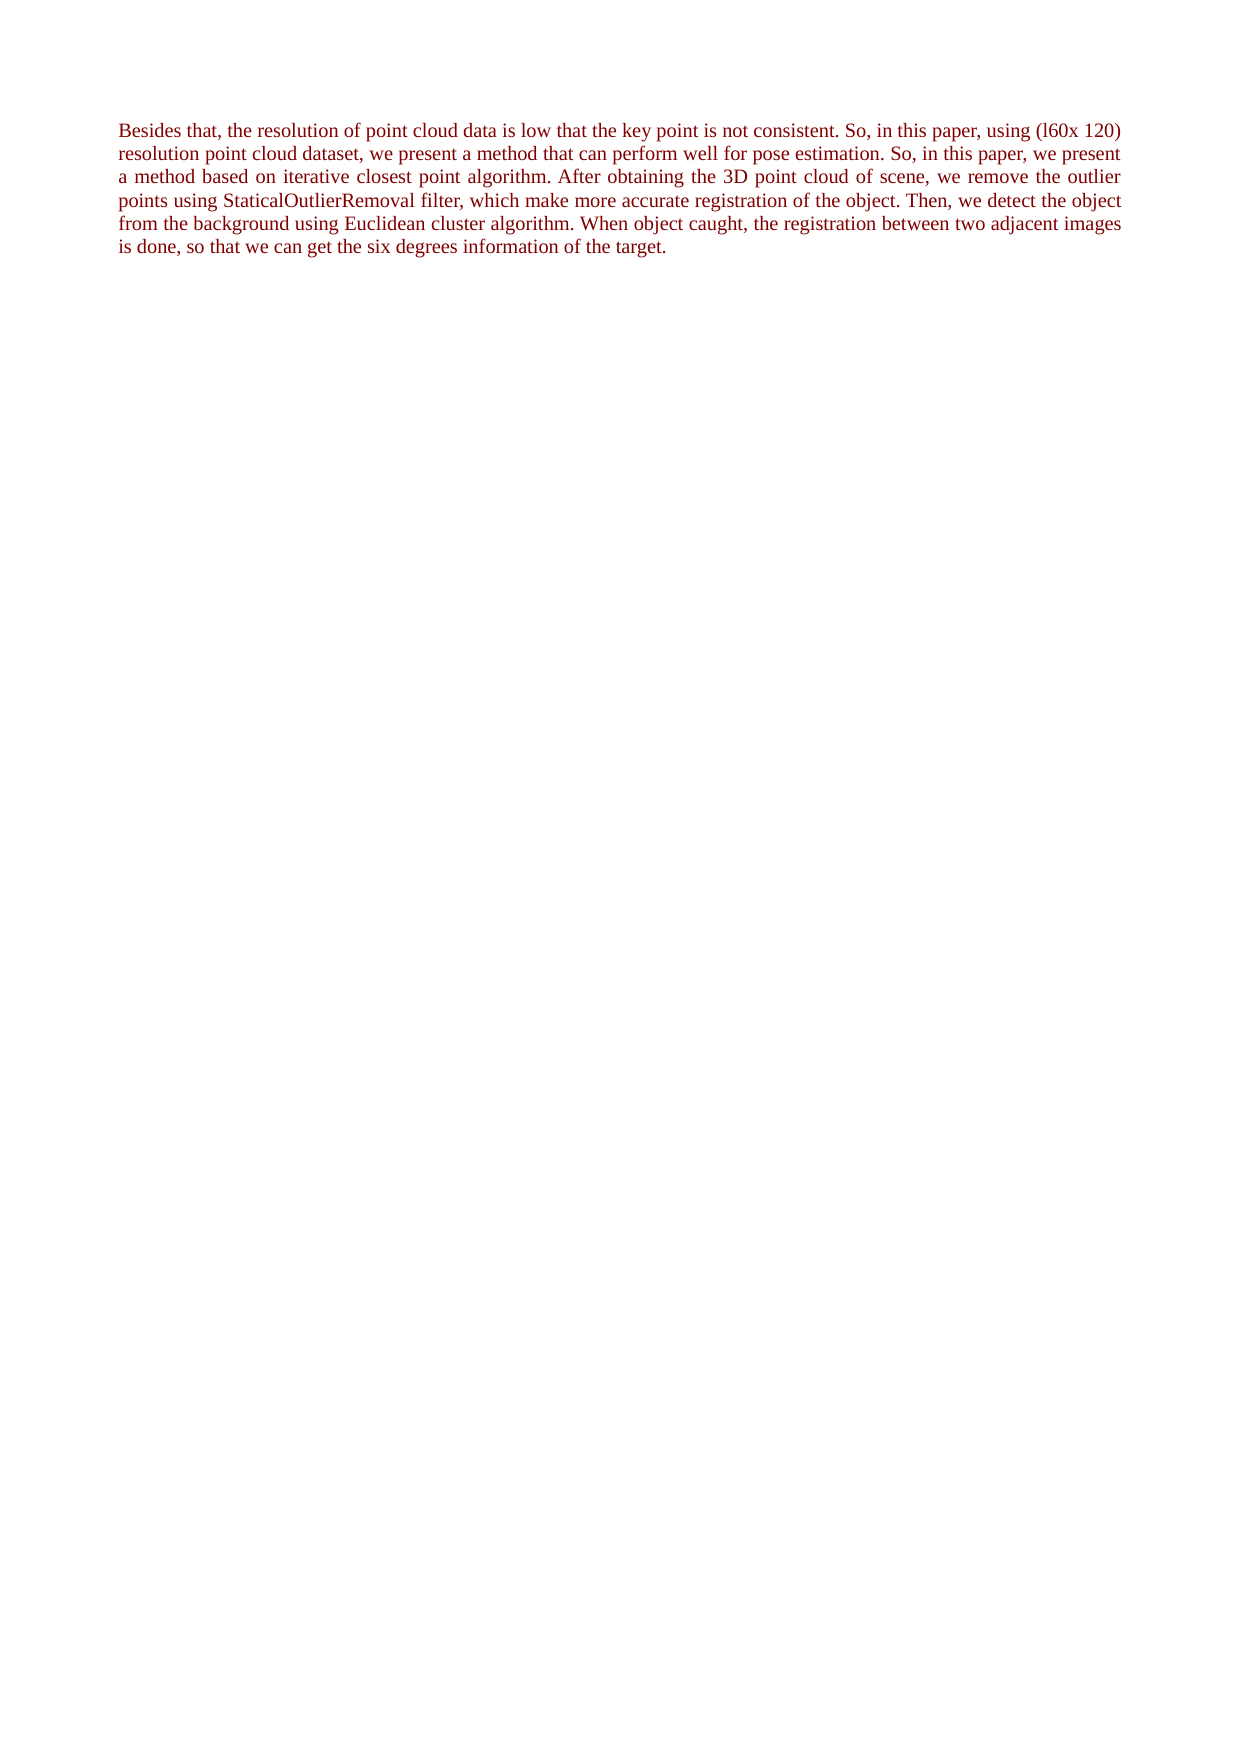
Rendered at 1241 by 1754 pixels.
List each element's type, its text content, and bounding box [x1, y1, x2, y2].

text Besides that, the resolution of point cloud data is low that the key point is not consistent. So, in this paper, using (l60x 120) resolution point cloud dataset, we present a method that can perform well for pose estimation. So, in this paper, we present a method based on iterative closest point algorithm. After obtaining the 3D point cloud of scene, we remove the outlier points using StaticalOutlierRemoval filter, which make more accurate registration of the object. Then, we detect the object from the background using Euclidean cluster algorithm. When object caught, the registration between two adjacent images is done, so that we can get the six degrees information of the target. [118, 118, 1122, 258]
